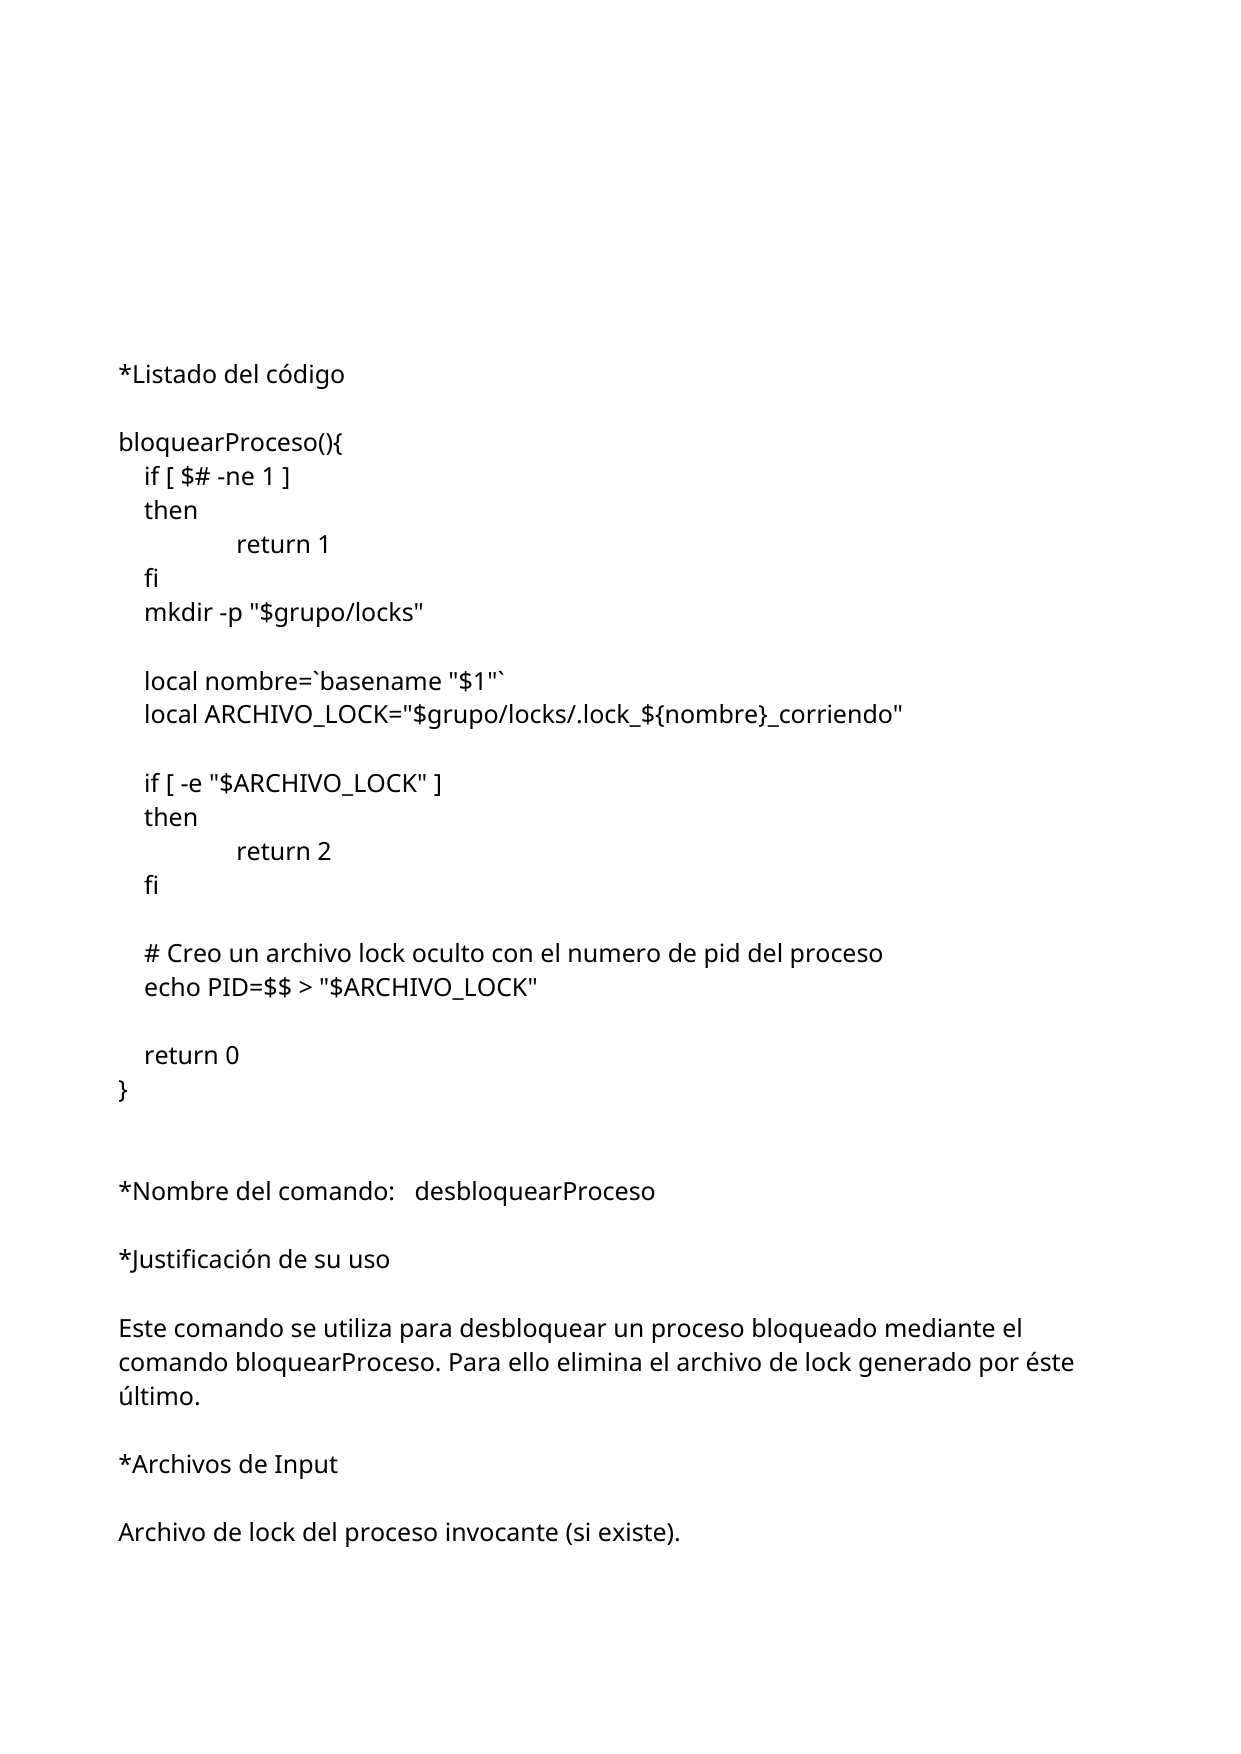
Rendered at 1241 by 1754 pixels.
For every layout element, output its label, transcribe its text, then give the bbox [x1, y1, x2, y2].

text local ARCHIVO_LOCK="$grupo/locks/.lock_${nombre}_corriendo" [118, 697, 1122, 731]
text return 0 [118, 1038, 1122, 1072]
text *Nombre del comando: desbloquearProceso [118, 1174, 1122, 1208]
text if [ $# -ne 1 ] [118, 459, 1122, 493]
text then [118, 493, 1122, 527]
text bloquearProceso(){ [118, 425, 1122, 459]
text fi [118, 867, 1122, 902]
text fi [118, 561, 1122, 595]
text echo PID=$$ > "$ARCHIVO_LOCK" [118, 970, 1122, 1004]
text Este comando se utiliza para desbloquear un proceso bloqueado mediante el comando bloquearProceso. Para ello elimina el archivo de lock generado por éste último. [118, 1310, 1122, 1412]
text *Archivos de Input [118, 1447, 1122, 1481]
text # Creo un archivo lock oculto con el numero de pid del proceso [118, 936, 1122, 970]
text return 2 [118, 833, 1122, 867]
text *Justificación de su uso [118, 1242, 1122, 1276]
text if [ -e "$ARCHIVO_LOCK" ] [118, 765, 1122, 799]
text return 1 [118, 527, 1122, 561]
text *Listado del código [118, 357, 1122, 391]
text then [118, 799, 1122, 833]
text } [118, 1072, 1122, 1106]
text mkdir -p "$grupo/locks" [118, 595, 1122, 629]
text Archivo de lock del proceso invocante (si existe). [118, 1515, 1122, 1549]
text local nombre=`basename "$1"` [118, 663, 1122, 697]
